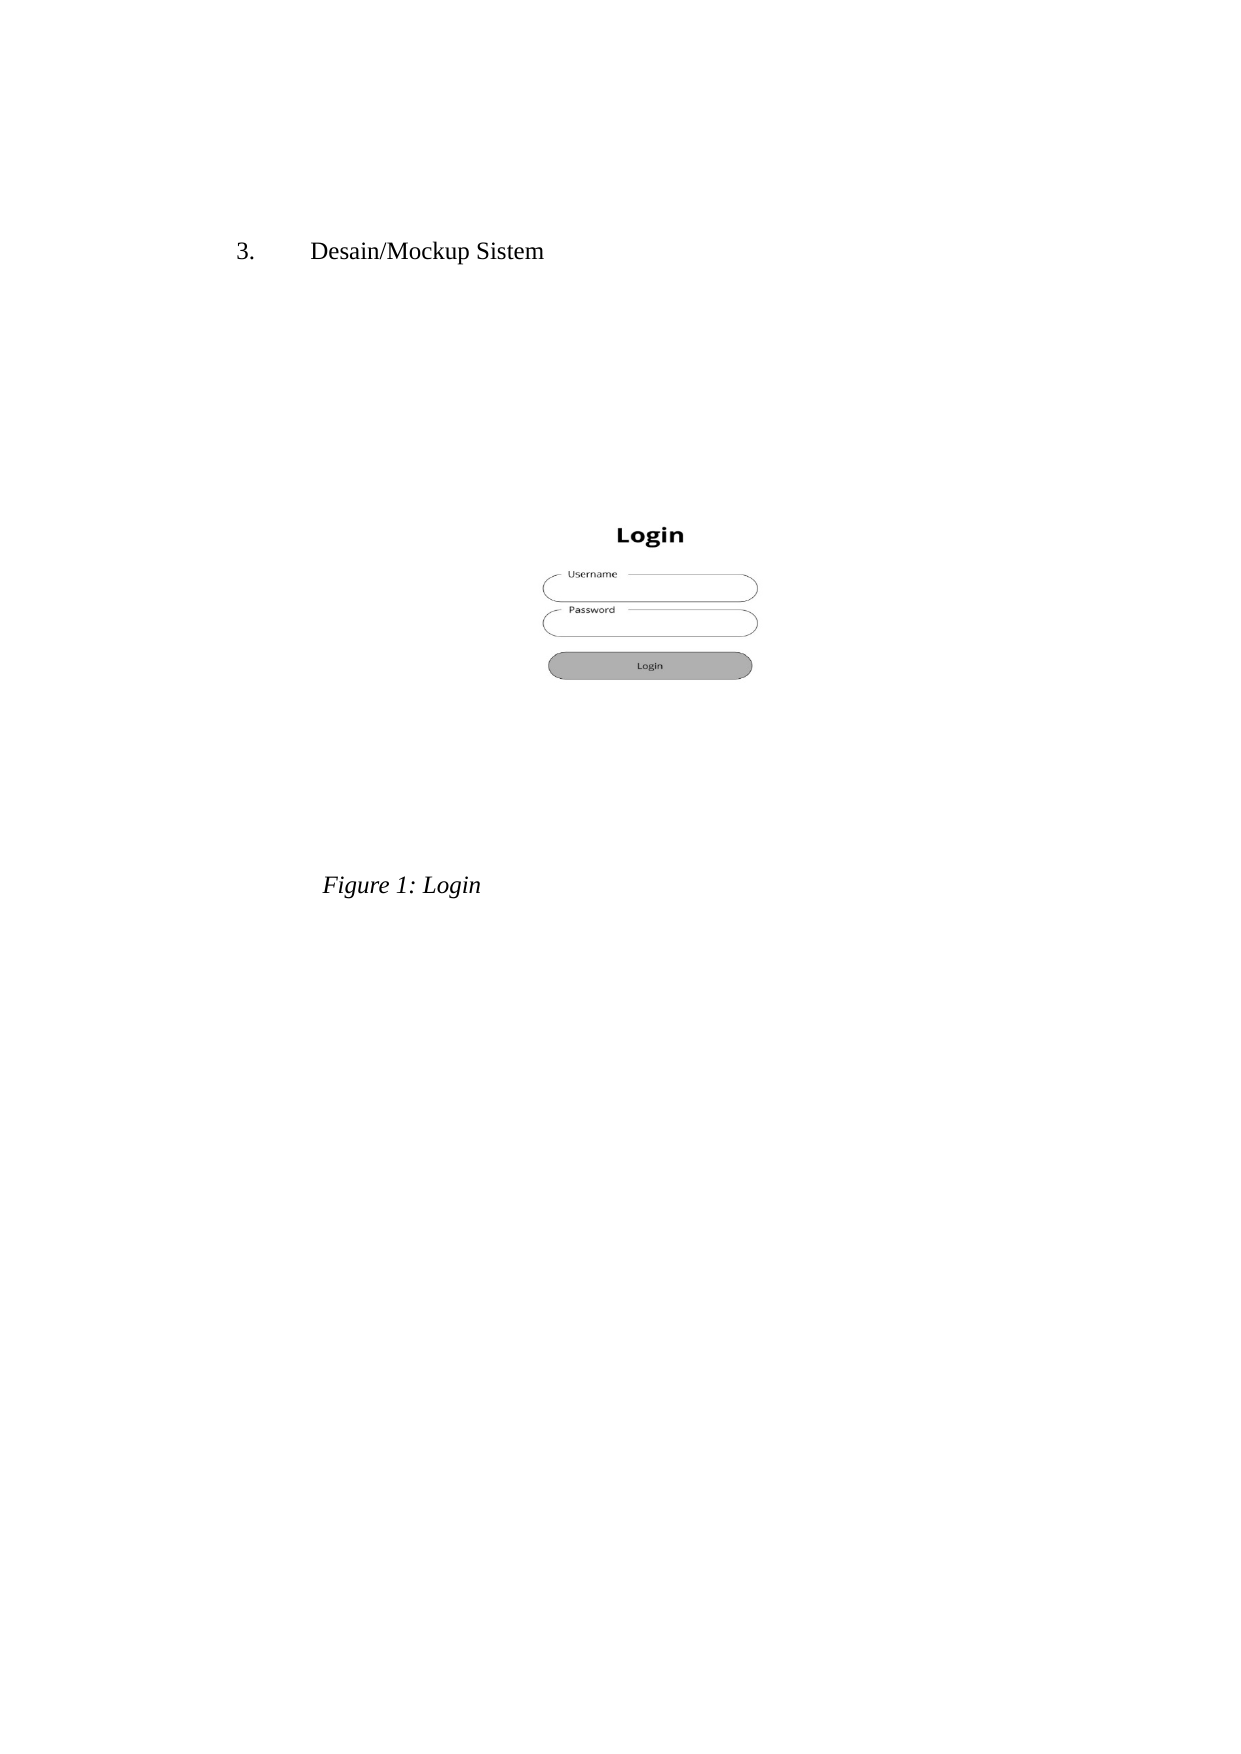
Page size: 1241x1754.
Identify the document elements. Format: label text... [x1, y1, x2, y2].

list Desain/Mockup Sistem [236, 236, 1063, 265]
picture [322, 335, 978, 865]
list Figure 1: Login [322, 865, 977, 899]
